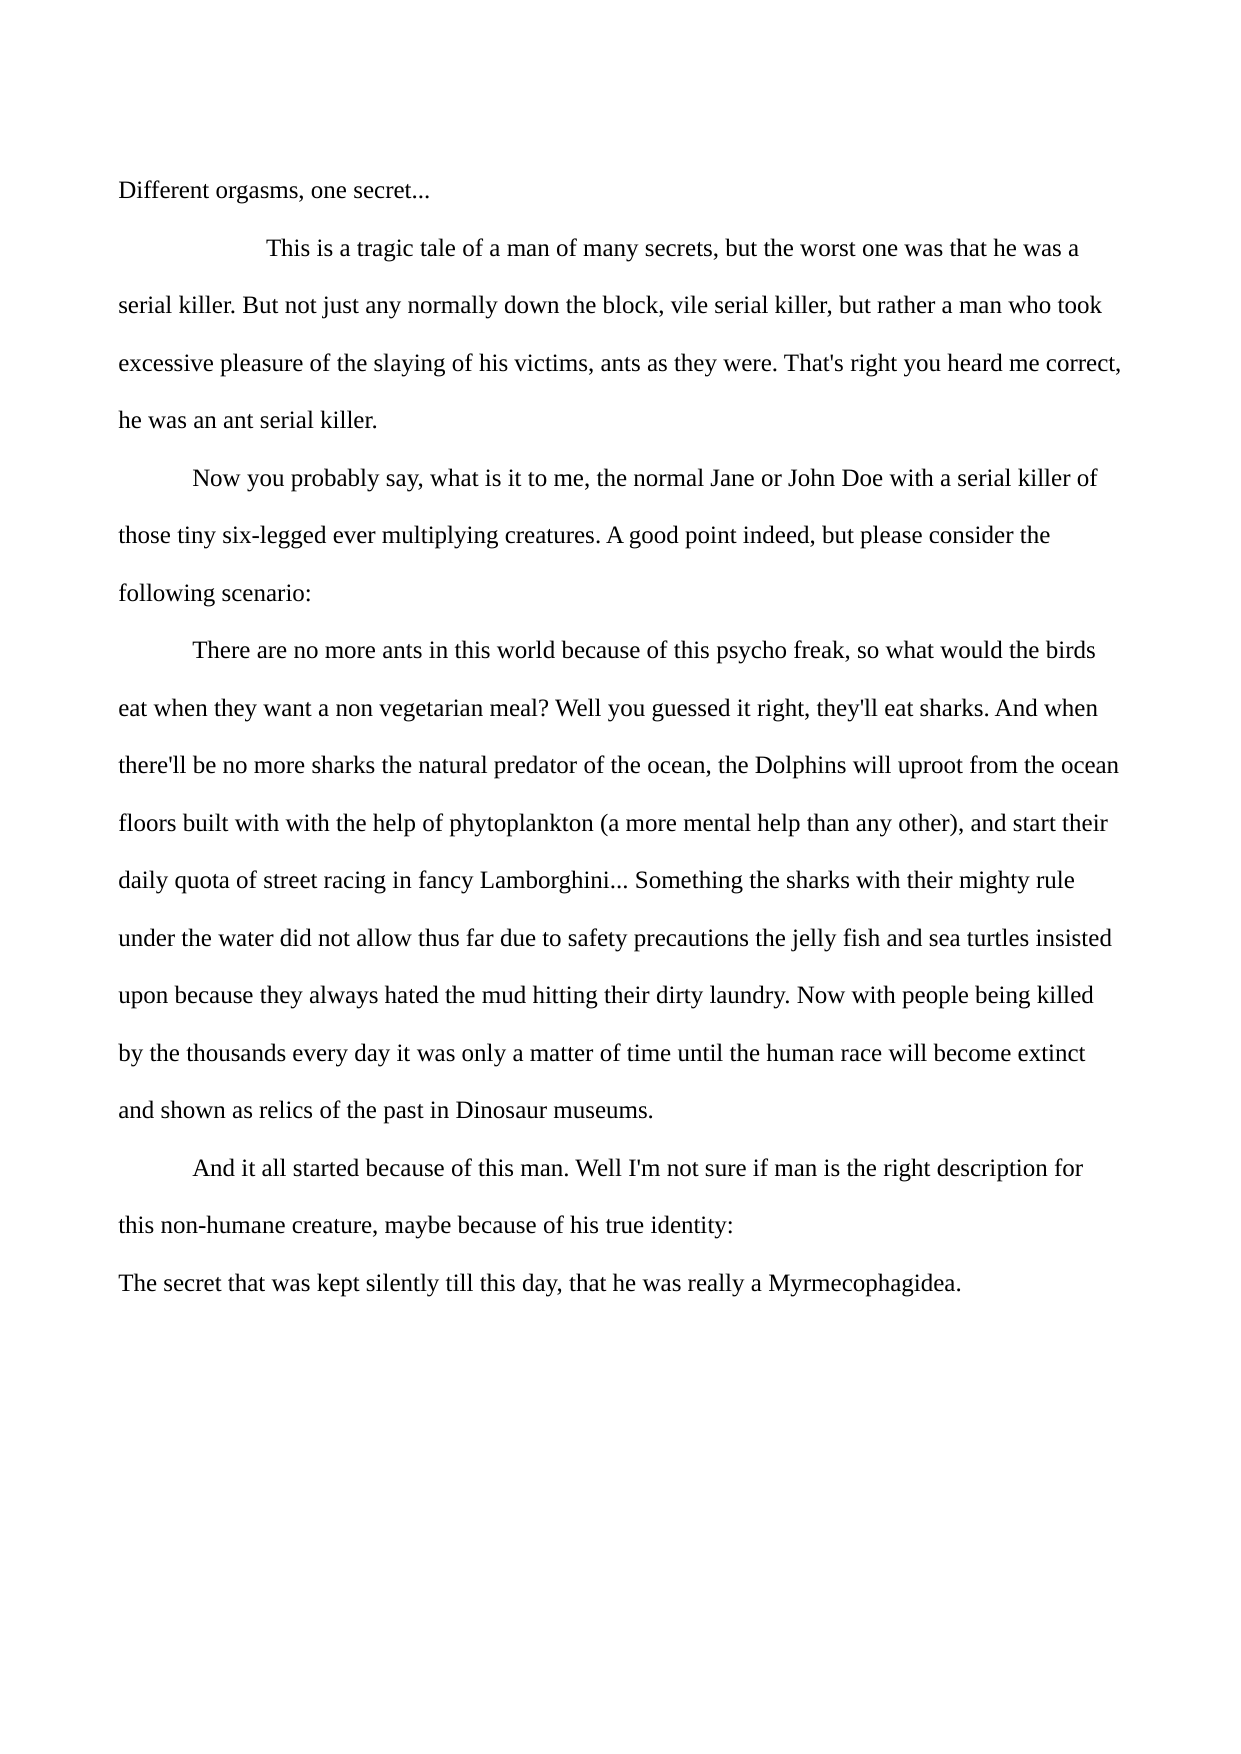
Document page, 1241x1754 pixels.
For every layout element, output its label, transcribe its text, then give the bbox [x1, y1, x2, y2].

text This is a tragic tale of a man of many secrets, but the worst one was that he was a serial killer. But not just any normally down the block, vile serial killer, but rather a man who took excessive pleasure of the slaying of his victims, ants as they were. That's right you heard me correct, he was an ant serial killer. [118, 233, 1122, 434]
text Different orgasms, one secret... [118, 176, 1122, 204]
text Now you probably say, what is it to me, the normal Jane or John Doe with a serial killer of those tiny six-legged ever multiplying creatures. A good point indeed, but please consider the following scenario: [118, 463, 1122, 607]
text The secret that was kept silently till this day, that he was really a Myrmecophagidea. [118, 1268, 1122, 1297]
text There are no more ants in this world because of this psycho freak, so what would the birds eat when they want a non vegetarian meal? Well you guessed it right, they'll eat sharks. And when there'll be no more sharks the natural predator of the ocean, the Dolphins will uproot from the ocean floors built with with the help of phytoplankton (a more mental help than any other), and start their daily quota of street racing in fancy Lamborghini... Something the sharks with their mighty rule under the water did not allow thus far due to safety precautions the jelly fish and sea turtles insisted upon because they always hated the mud hitting their dirty laundry. Now with people being killed by the thousands every day it was only a matter of time until the human race will become extinct and shown as relics of the past in Dinosaur museums. [118, 636, 1122, 1124]
text And it all started because of this man. Well I'm not sure if man is the right description for this non-humane creature, maybe because of his true identity: [118, 1153, 1122, 1239]
